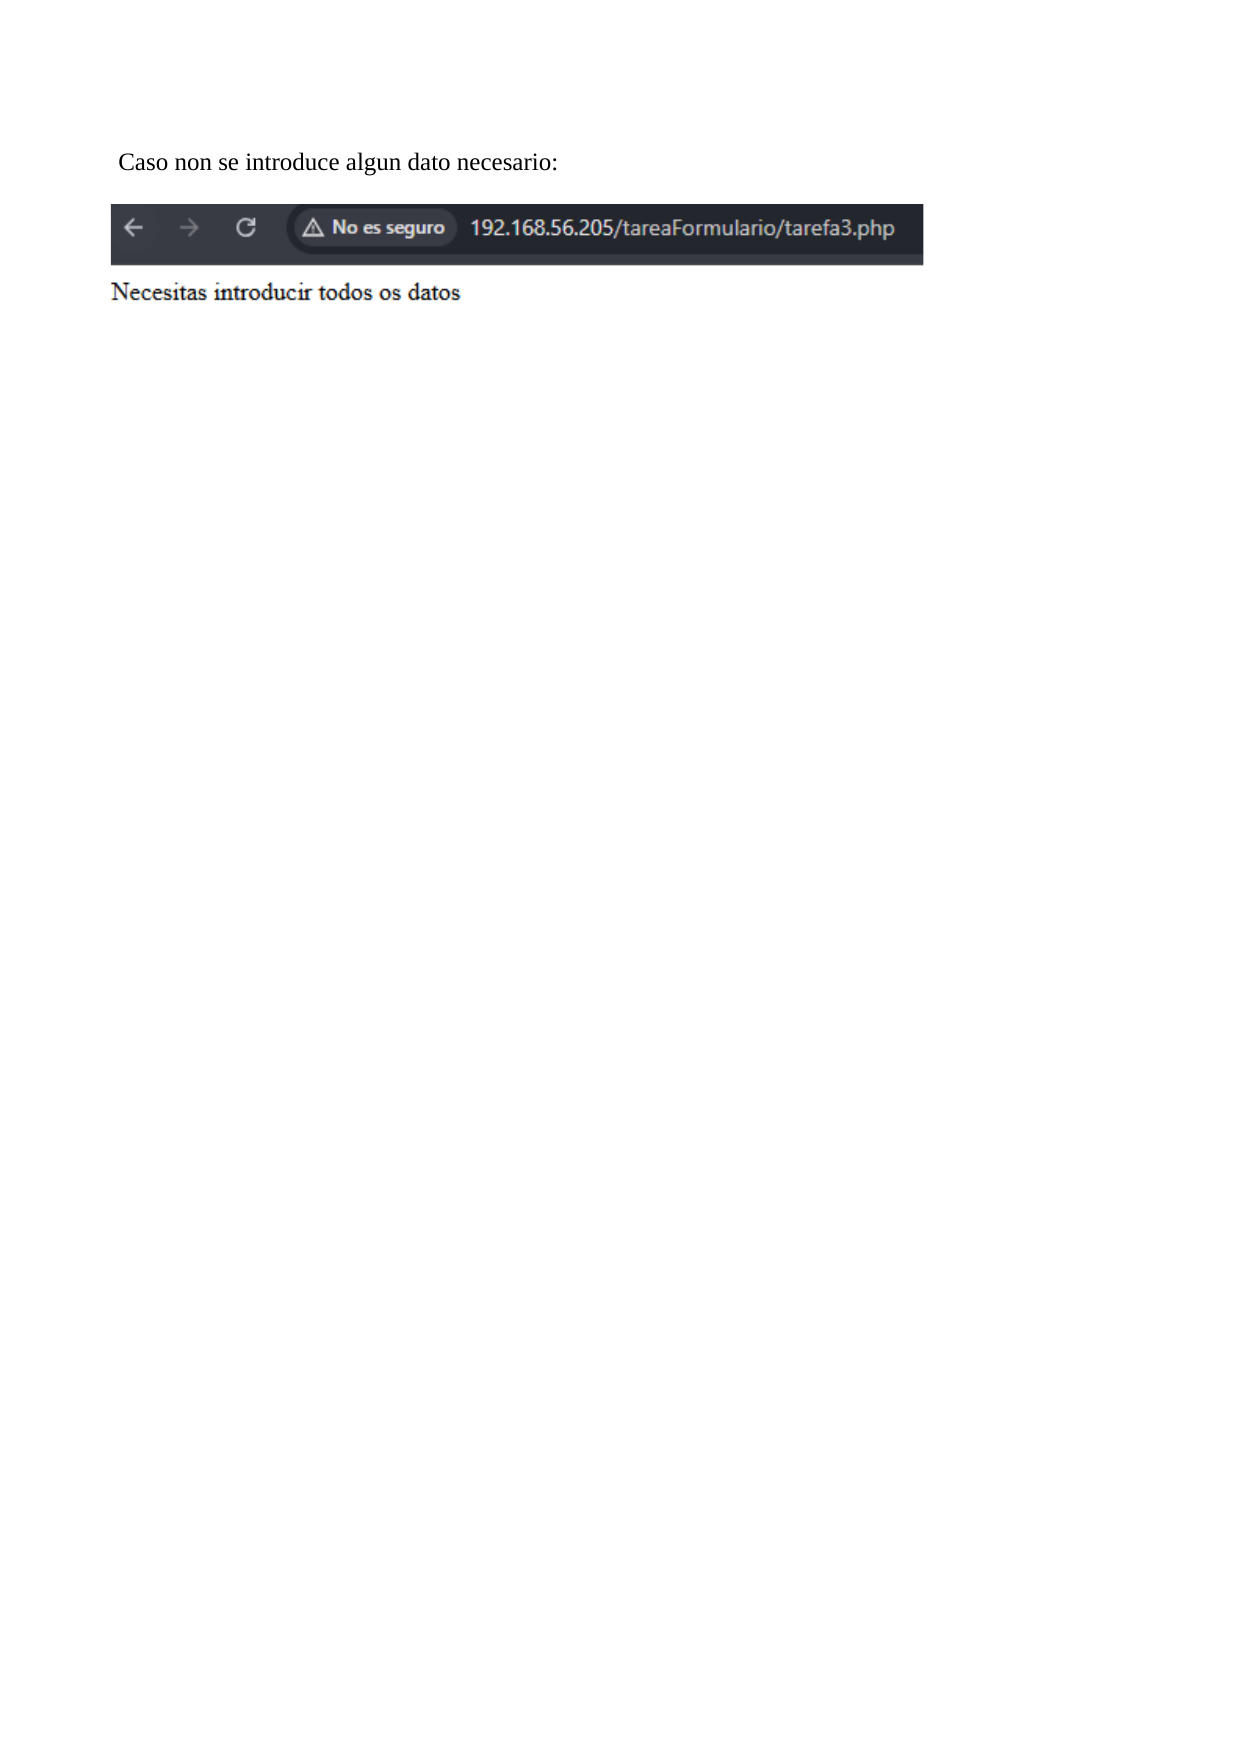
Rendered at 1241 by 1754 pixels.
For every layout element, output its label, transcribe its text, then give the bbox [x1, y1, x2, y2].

picture [110, 204, 924, 316]
text Caso non se introduce algun dato necesario: [118, 147, 1122, 176]
